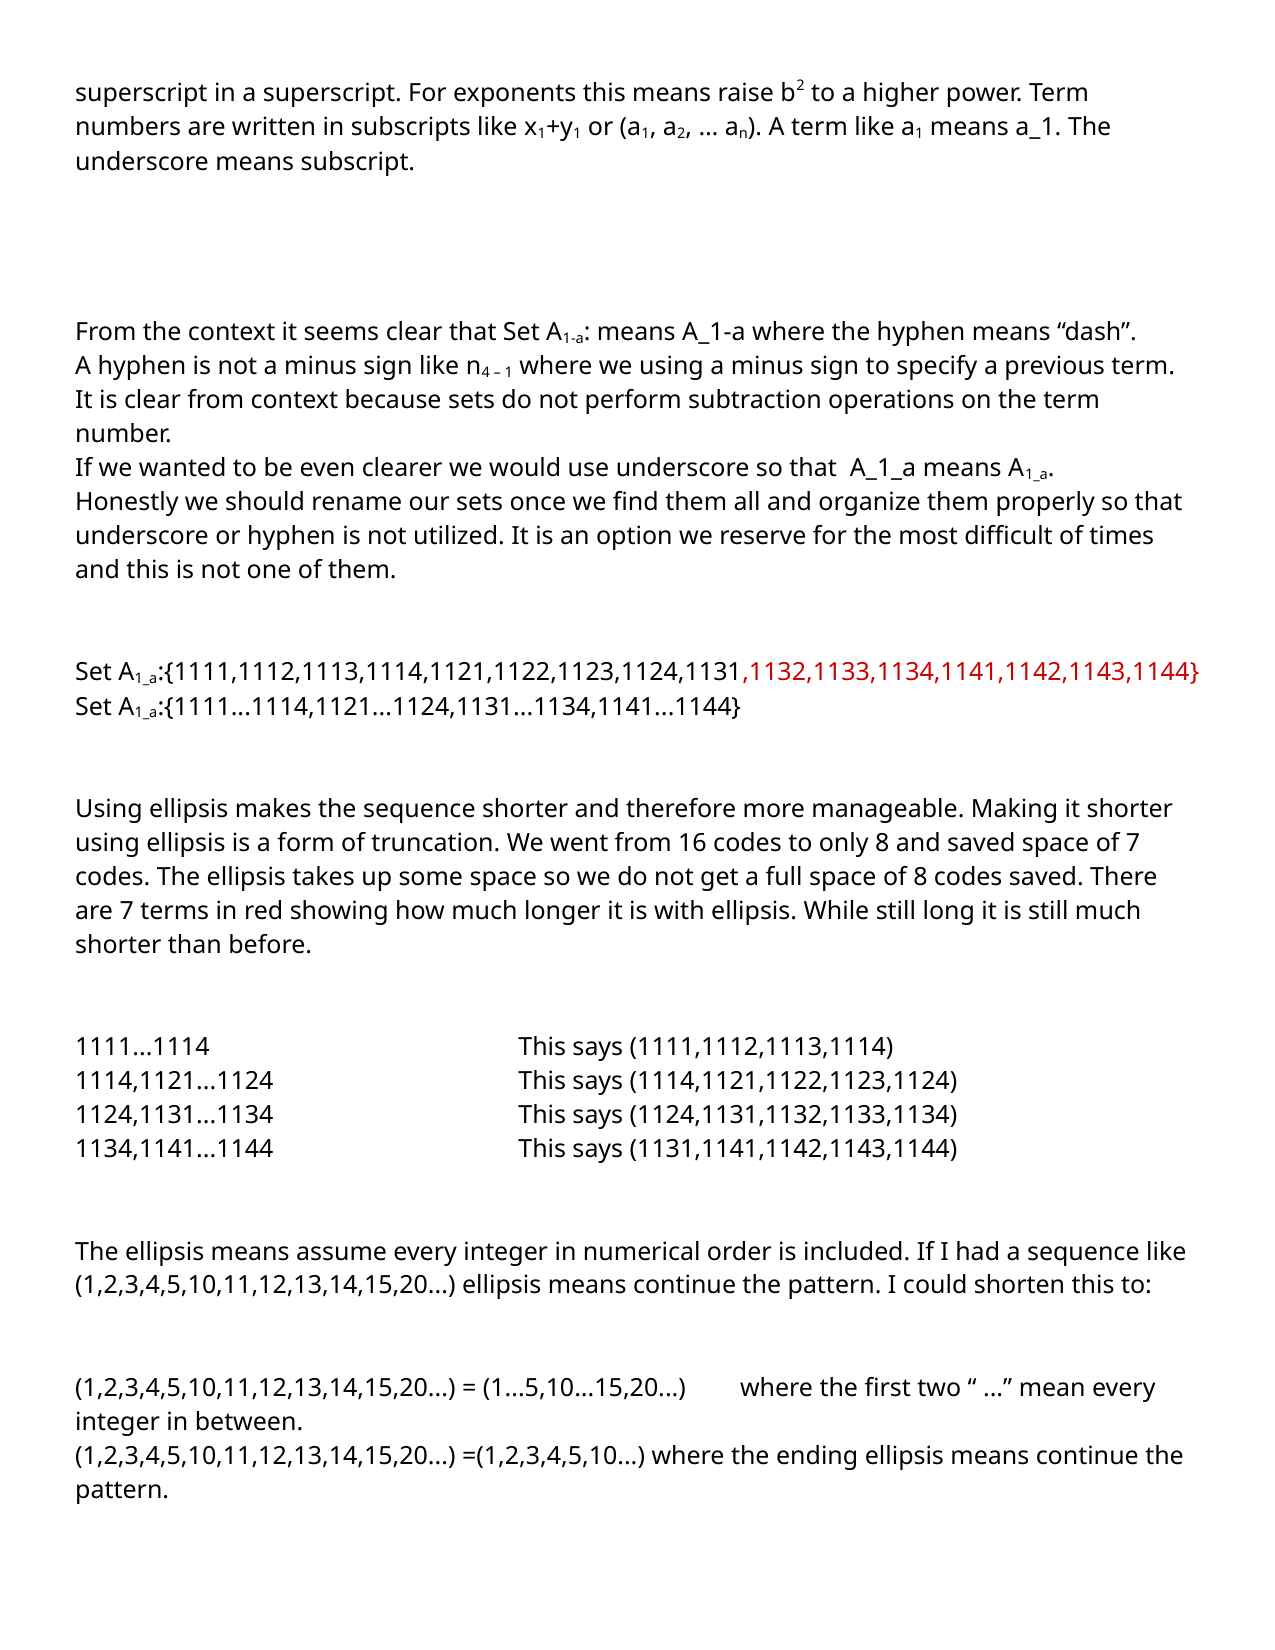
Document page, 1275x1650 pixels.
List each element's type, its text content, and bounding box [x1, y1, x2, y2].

text Honestly we should rename our sets once we find them all and organize them properly so that underscore or hyphen is not utilized. It is an option we reserve for the most difficult of times and this is not one of them. [75, 484, 1200, 586]
text (1,2,3,4,5,10,11,12,13,14,15,20...) = (1...5,10...15,20...) where the first two “ ...” mean every integer in between. [75, 1369, 1200, 1437]
text superscript in a superscript. For exponents this means raise b2 to a higher power. Term numbers are written in subscripts like x1+y1 or (a1, a2, … an). A term like a1 means a_1. The underscore means subscript. [75, 75, 1200, 177]
text A hyphen is not a minus sign like n4 – 1 where we using a minus sign to specify a previous term. [75, 347, 1200, 382]
text 1111...1114 This says (1111,1112,1113,1114) [75, 1029, 1200, 1063]
text Using ellipsis makes the sequence shorter and therefore more manageable. Making it shorter using ellipsis is a form of truncation. We went from 16 codes to only 8 and saved space of 7 codes. The ellipsis takes up some space so we do not get a full space of 8 codes saved. There are 7 terms in red showing how much longer it is with ellipsis. While still long it is still much shorter than before. [75, 790, 1200, 961]
text Set A1_a:{1111,1112,1113,1114,1121,1122,1123,1124,1131,1132,1133,1134,1141,1142,1143,1144} [75, 654, 1200, 688]
text 1134,1141...1144 This says (1131,1141,1142,1143,1144) [75, 1131, 1200, 1165]
text (1,2,3,4,5,10,11,12,13,14,15,20...) =(1,2,3,4,5,10...) where the ending ellipsis means continue the pattern. [75, 1437, 1200, 1506]
text It is clear from context because sets do not perform subtraction operations on the term number. [75, 382, 1200, 450]
text From the context it seems clear that Set A1-a: means A_1-a where the hyphen means “dash”. [75, 313, 1200, 347]
text 1114,1121...1124 This says (1114,1121,1122,1123,1124) [75, 1063, 1200, 1097]
text Set A1_a:{1111...1114,1121...1124,1131...1134,1141...1144} [75, 688, 1200, 722]
text 1124,1131...1134 This says (1124,1131,1132,1133,1134) [75, 1097, 1200, 1131]
text The ellipsis means assume every integer in numerical order is included. If I had a sequence like (1,2,3,4,5,10,11,12,13,14,15,20...) ellipsis means continue the pattern. I could shorten this to: [75, 1233, 1200, 1301]
text If we wanted to be even clearer we would use underscore so that A_1_a means A1_a. [75, 450, 1200, 484]
